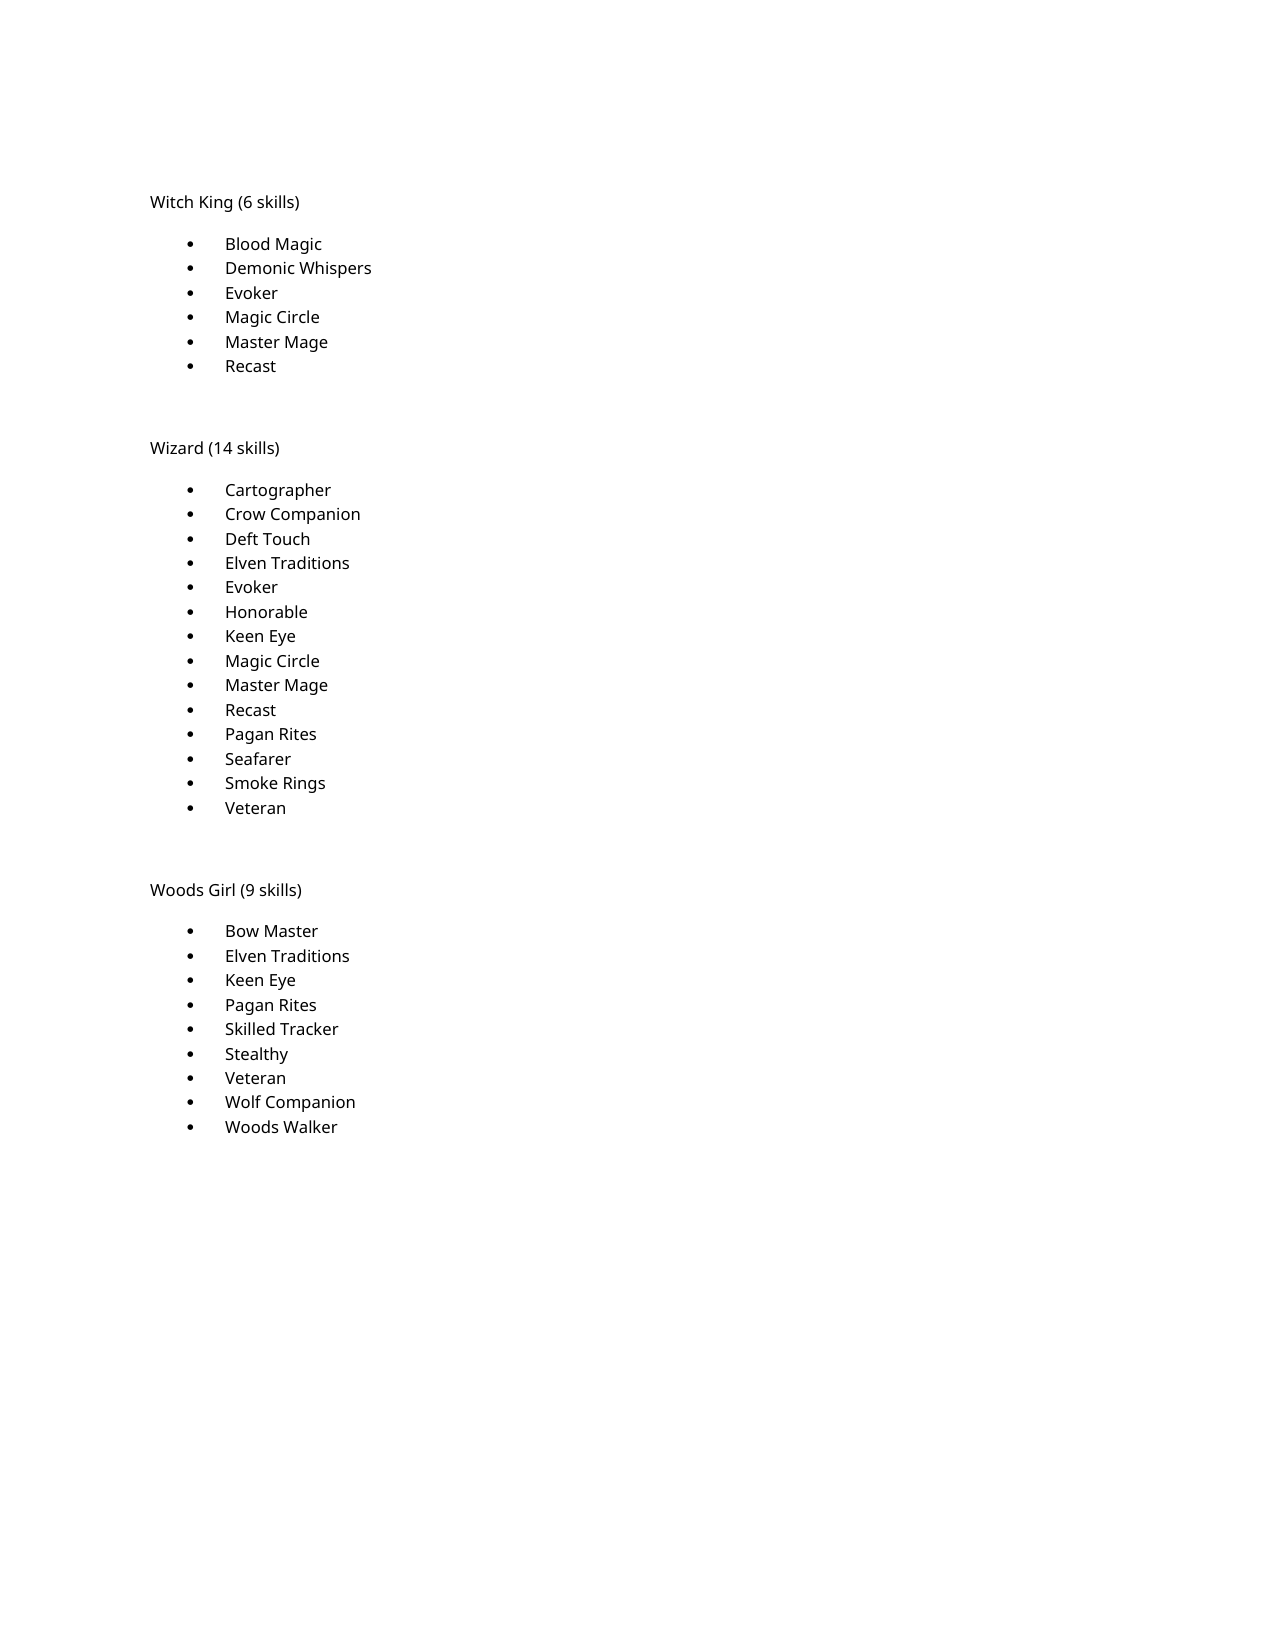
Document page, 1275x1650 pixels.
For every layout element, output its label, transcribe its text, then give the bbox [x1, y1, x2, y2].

list Smoke Rings [187, 772, 600, 794]
list Pagan Rites [187, 723, 600, 746]
list Skilled Tracker [187, 1018, 600, 1040]
text Wizard (14 skills) [150, 437, 600, 460]
list Keen Eye [187, 625, 600, 648]
list Magic Circle [187, 649, 600, 672]
list Pagan Rites [187, 993, 600, 1016]
list Crow Companion [187, 503, 600, 525]
list Stealthy [187, 1042, 600, 1065]
list Veteran [187, 1067, 600, 1089]
text Woods Girl (9 skills) [150, 879, 600, 901]
list Demonic Whispers [187, 257, 600, 279]
list Wolf Companion [187, 1091, 600, 1114]
list Deft Touch [187, 527, 600, 550]
text Witch King (6 skills) [150, 191, 600, 214]
list Veteran [187, 796, 600, 819]
list Elven Traditions [187, 944, 600, 967]
list Recast [187, 698, 600, 721]
list Master Mage [187, 330, 600, 353]
list Master Mage [187, 674, 600, 697]
list Seafarer [187, 747, 600, 770]
list Cartographer [187, 478, 600, 501]
list Recast [187, 355, 600, 377]
list Woods Walker [187, 1116, 600, 1138]
list Keen Eye [187, 969, 600, 991]
list Evoker [187, 281, 600, 304]
list Evoker [187, 576, 600, 599]
list Magic Circle [187, 306, 600, 328]
list Elven Traditions [187, 552, 600, 574]
list Blood Magic [187, 232, 600, 255]
list Honorable [187, 601, 600, 623]
list Bow Master [187, 920, 600, 942]
